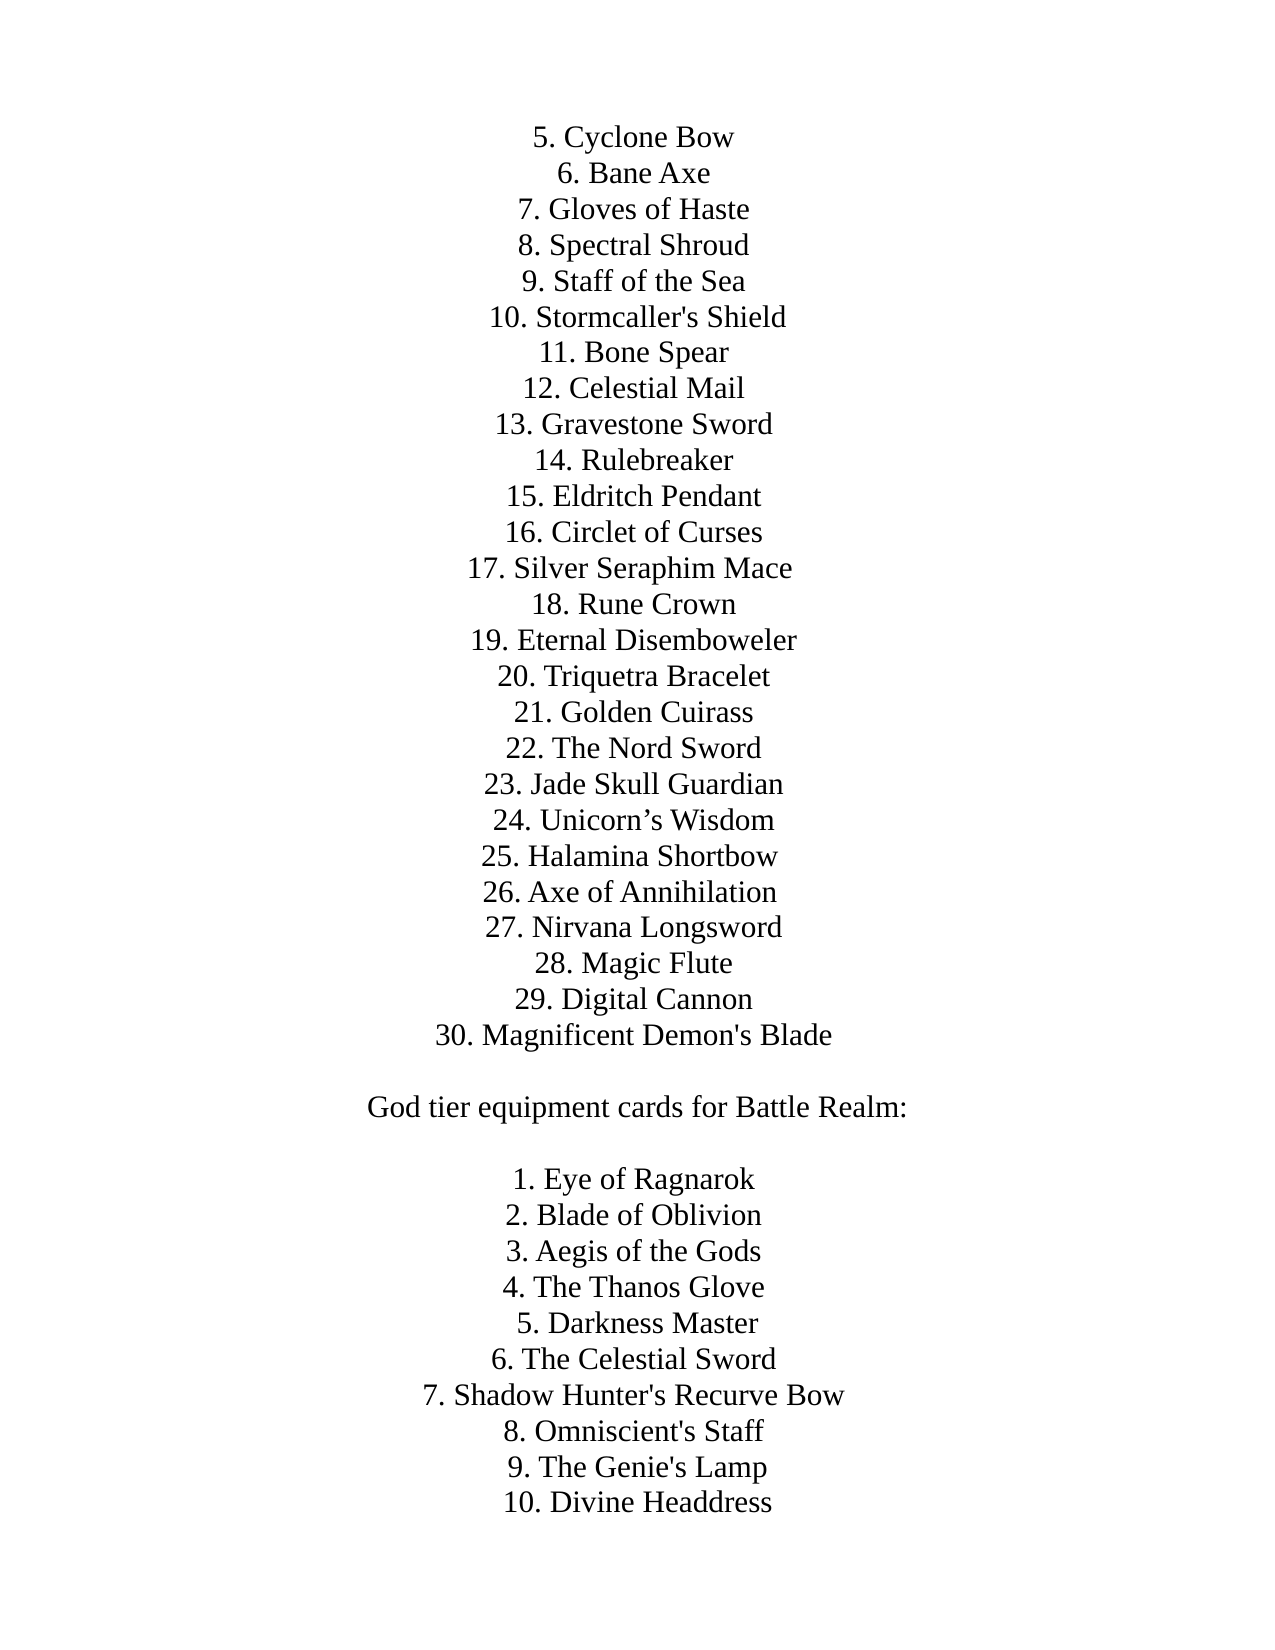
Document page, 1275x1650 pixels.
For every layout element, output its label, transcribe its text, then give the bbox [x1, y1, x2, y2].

text 5. Cyclone Bow 6. Bane Axe 7. Gloves of Haste 8. Spectral Shroud 9. Staff of the Sea 10. Stormcaller's Shield 11. Bone Spear 12. Celestial Mail 13. Gravestone Sword 14. Rulebreaker 15. Eldritch Pendant 16. Circlet of Curses 17. Silver Seraphim Mace 18. Rune Crown 19. Eternal Disemboweler 20. Triquetra Bracelet 21. Golden Cuirass 22. The Nord Sword 23. Jade Skull Guardian 24. Unicorn’s Wisdom 25. Halamina Shortbow 26. Axe of Annihilation 27. Nirvana Longsword 28. Magic Flute 29. Digital Cannon 30. Magnificent Demon's Blade [118, 118, 1157, 1052]
text God tier equipment cards for Battle Realm: 1. Eye of Ragnarok 2. Blade of Oblivion 3. Aegis of the Gods 4. The Thanos Glove 5. Darkness Master 6. The Celestial Sword 7. Shadow Hunter's Recurve Bow 8. Omniscient's Staff 9. The Genie's Lamp 10. Divine Headdress [118, 1088, 1157, 1520]
